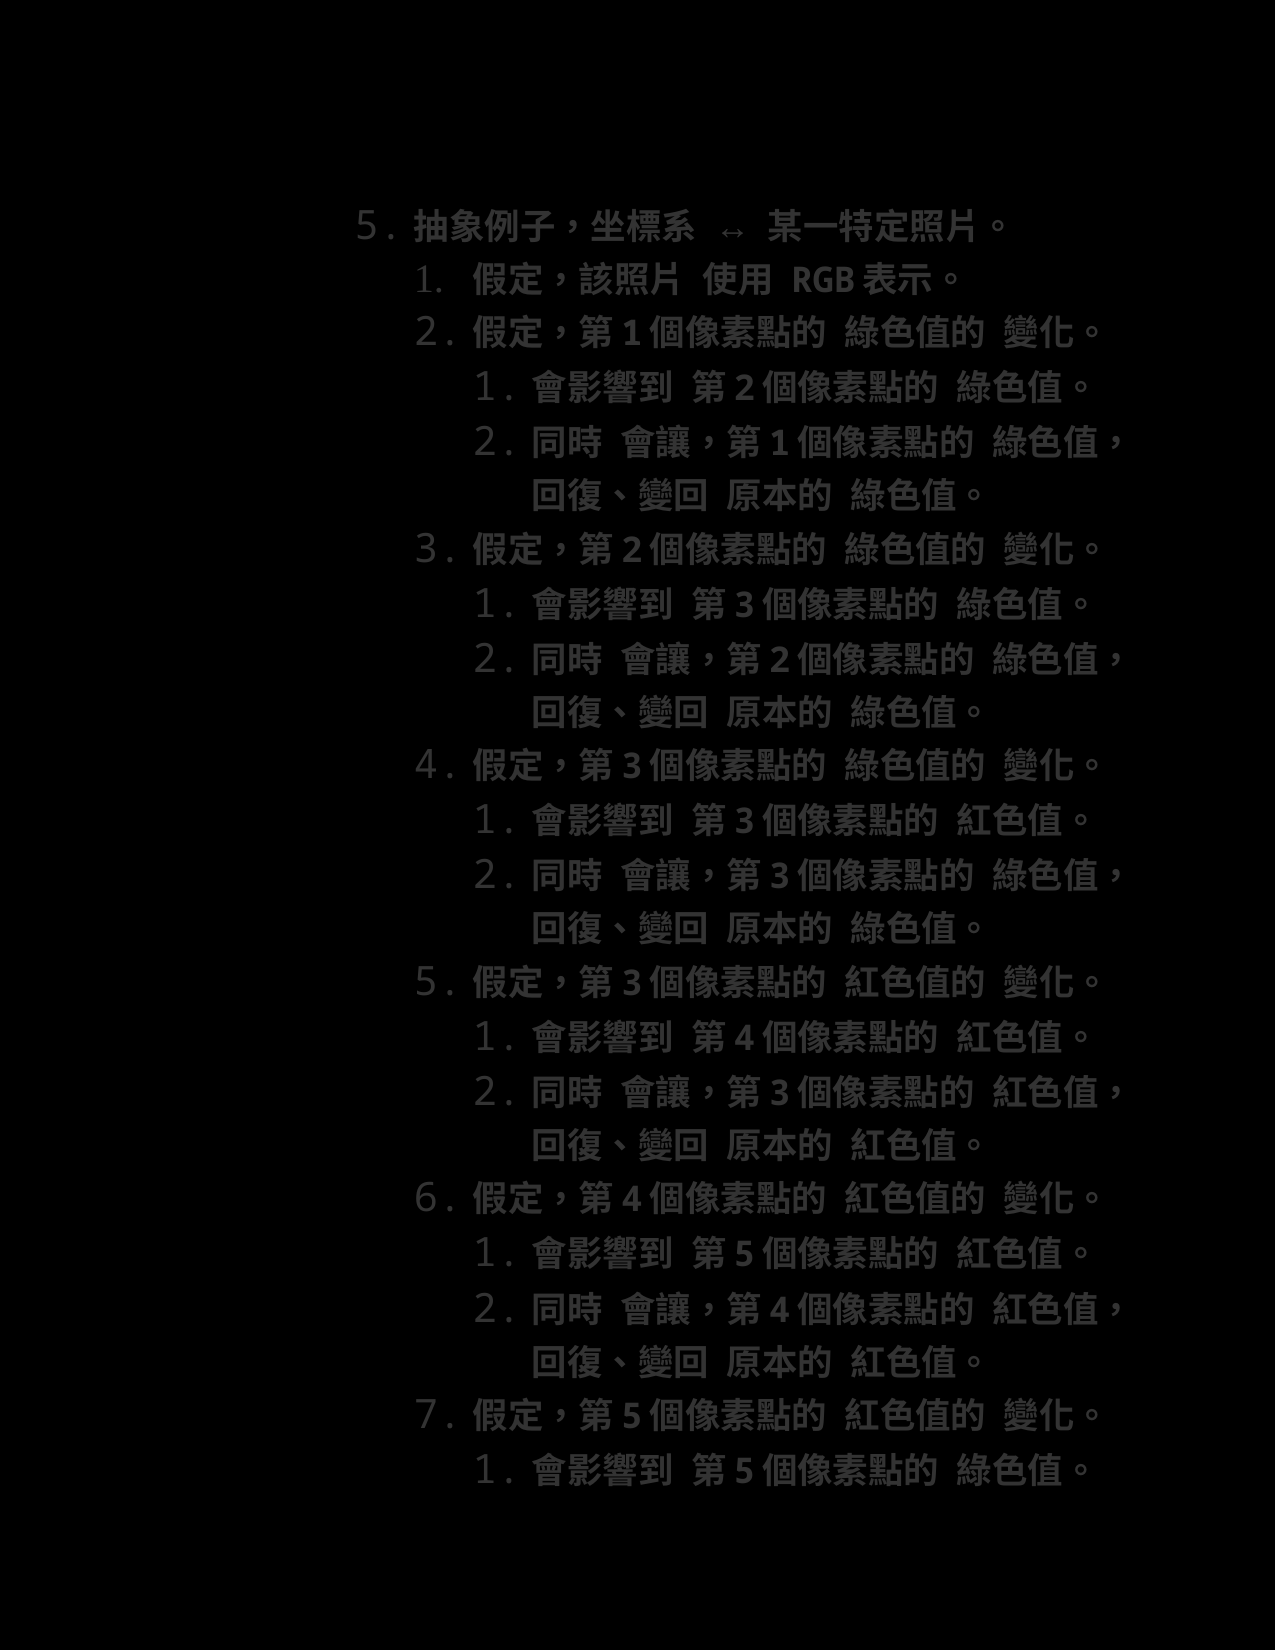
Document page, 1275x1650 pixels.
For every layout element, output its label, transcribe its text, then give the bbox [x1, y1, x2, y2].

list 假定，第2個像素點的 綠色值的 變化。 [413, 519, 1157, 574]
list 會影響到 第3個像素點的 紅色值。 [472, 791, 1157, 846]
list 同時 會讓，第4個像素點的 紅色值，回復、變回 原本的 紅色值。 [472, 1279, 1157, 1385]
list 會影響到 第2個像素點的 綠色值。 [472, 357, 1157, 412]
list 假定，該照片 使用 RGB表示。 [413, 251, 1157, 302]
list 會影響到 第3個像素點的 綠色值。 [472, 574, 1157, 629]
list 會影響到 第5個像素點的 綠色值。 [472, 1440, 1157, 1495]
list 同時 會讓，第3個像素點的 紅色值，回復、變回 原本的 紅色值。 [472, 1062, 1157, 1168]
list 假定，第5個像素點的 紅色值的 變化。 [413, 1385, 1157, 1440]
list 假定，第4個像素點的 紅色值的 變化。 [413, 1168, 1157, 1224]
list 會影響到 第5個像素點的 紅色值。 [472, 1224, 1157, 1279]
list 假定，第3個像素點的 綠色值的 變化。 [413, 735, 1157, 791]
list 假定，第1個像素點的 綠色值的 變化。 [413, 302, 1157, 357]
list 同時 會讓，第3個像素點的 綠色值，回復、變回 原本的 綠色值。 [472, 846, 1157, 952]
list 同時 會讓，第2個像素點的 綠色值，回復、變回 原本的 綠色值。 [472, 629, 1157, 735]
list 同時 會讓，第1個像素點的 綠色值，回復、變回 原本的 綠色值。 [472, 412, 1157, 519]
list 假定，第3個像素點的 紅色值的 變化。 [413, 952, 1157, 1007]
list 抽象例子，坐標系 ↔ 某一特定照片。 [354, 196, 1157, 251]
list 會影響到 第4個像素點的 紅色值。 [472, 1007, 1157, 1062]
